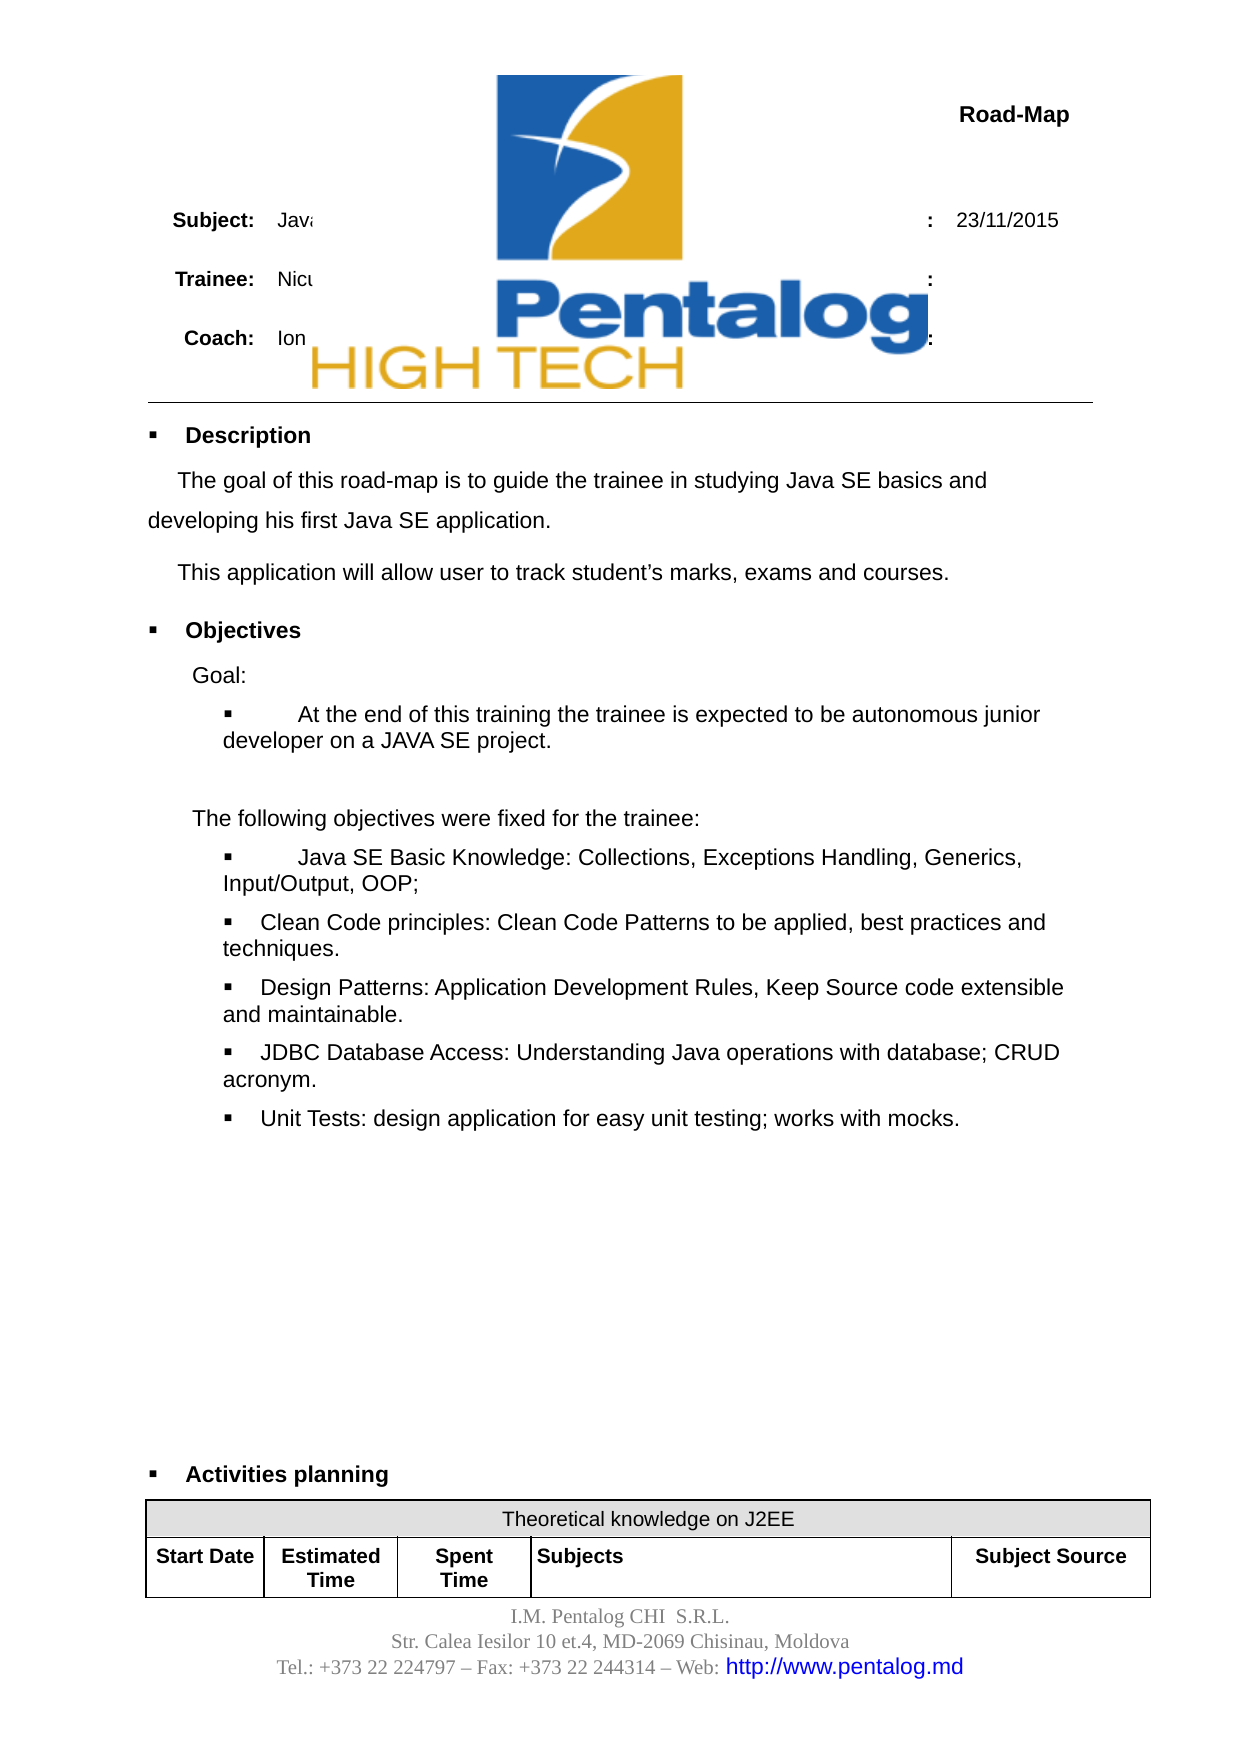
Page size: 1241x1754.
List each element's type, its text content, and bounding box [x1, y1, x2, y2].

list Java SE Basic Knowledge: Collections, Exceptions Handling, Generics, Input/Output, OOP; [223, 844, 1093, 896]
text This application will allow user to track student’s marks, exams and courses. [148, 559, 1093, 585]
list Description [148, 422, 1093, 448]
table_cell Trainee: [136, 249, 266, 308]
list Design Patterns: Application Development Rules, Keep Source code extensible and maintainable. [223, 974, 1093, 1027]
list JDBC Database Access: Understanding Java operations with database; CRUD acronym. [223, 1039, 1093, 1092]
table_cell Start Date [147, 1538, 263, 1597]
table_header Start date: [928, 190, 945, 249]
table_cell Nicu Nistor [266, 249, 312, 308]
table_header Java SE Basics [266, 190, 312, 249]
table_header 23/11/2015 [945, 190, 1104, 249]
table_cell Version: [928, 308, 945, 367]
table_cell Subjects [532, 1538, 951, 1597]
list Clean Code principles: Clean Code Patterns to be applied, best practices and techniques. [223, 909, 1093, 962]
list At the end of this training the trainee is expected to be autonomous junior developer on a JAVA SE project. [223, 701, 1093, 753]
text The goal of this road-map is to guide the trainee in studying Java SE basics and developing his first Java SE application. [148, 467, 1093, 533]
list Activities planning [148, 1461, 1093, 1487]
table_cell Estimated Time [265, 1538, 397, 1597]
text Goal: [192, 662, 1093, 688]
table_cell Subject Source [952, 1538, 1150, 1597]
table_cell Coach: [136, 308, 266, 367]
table_header Theoretical knowledge on J2EE [147, 1501, 1150, 1536]
table_cell [945, 249, 1104, 308]
table_cell Spent Time [398, 1538, 530, 1597]
table_cell [945, 308, 1104, 367]
text The following objectives were fixed for the trainee: [192, 805, 1093, 831]
table_header Subject: [136, 190, 266, 249]
table_cell Ion Prida [266, 308, 312, 367]
list Unit Tests: design application for easy unit testing; works with mocks. [223, 1104, 1093, 1131]
list Objectives [148, 617, 1093, 643]
text Road-Map [928, 75, 1093, 128]
table_cell Revision date: [928, 249, 945, 308]
text [148, 75, 312, 128]
